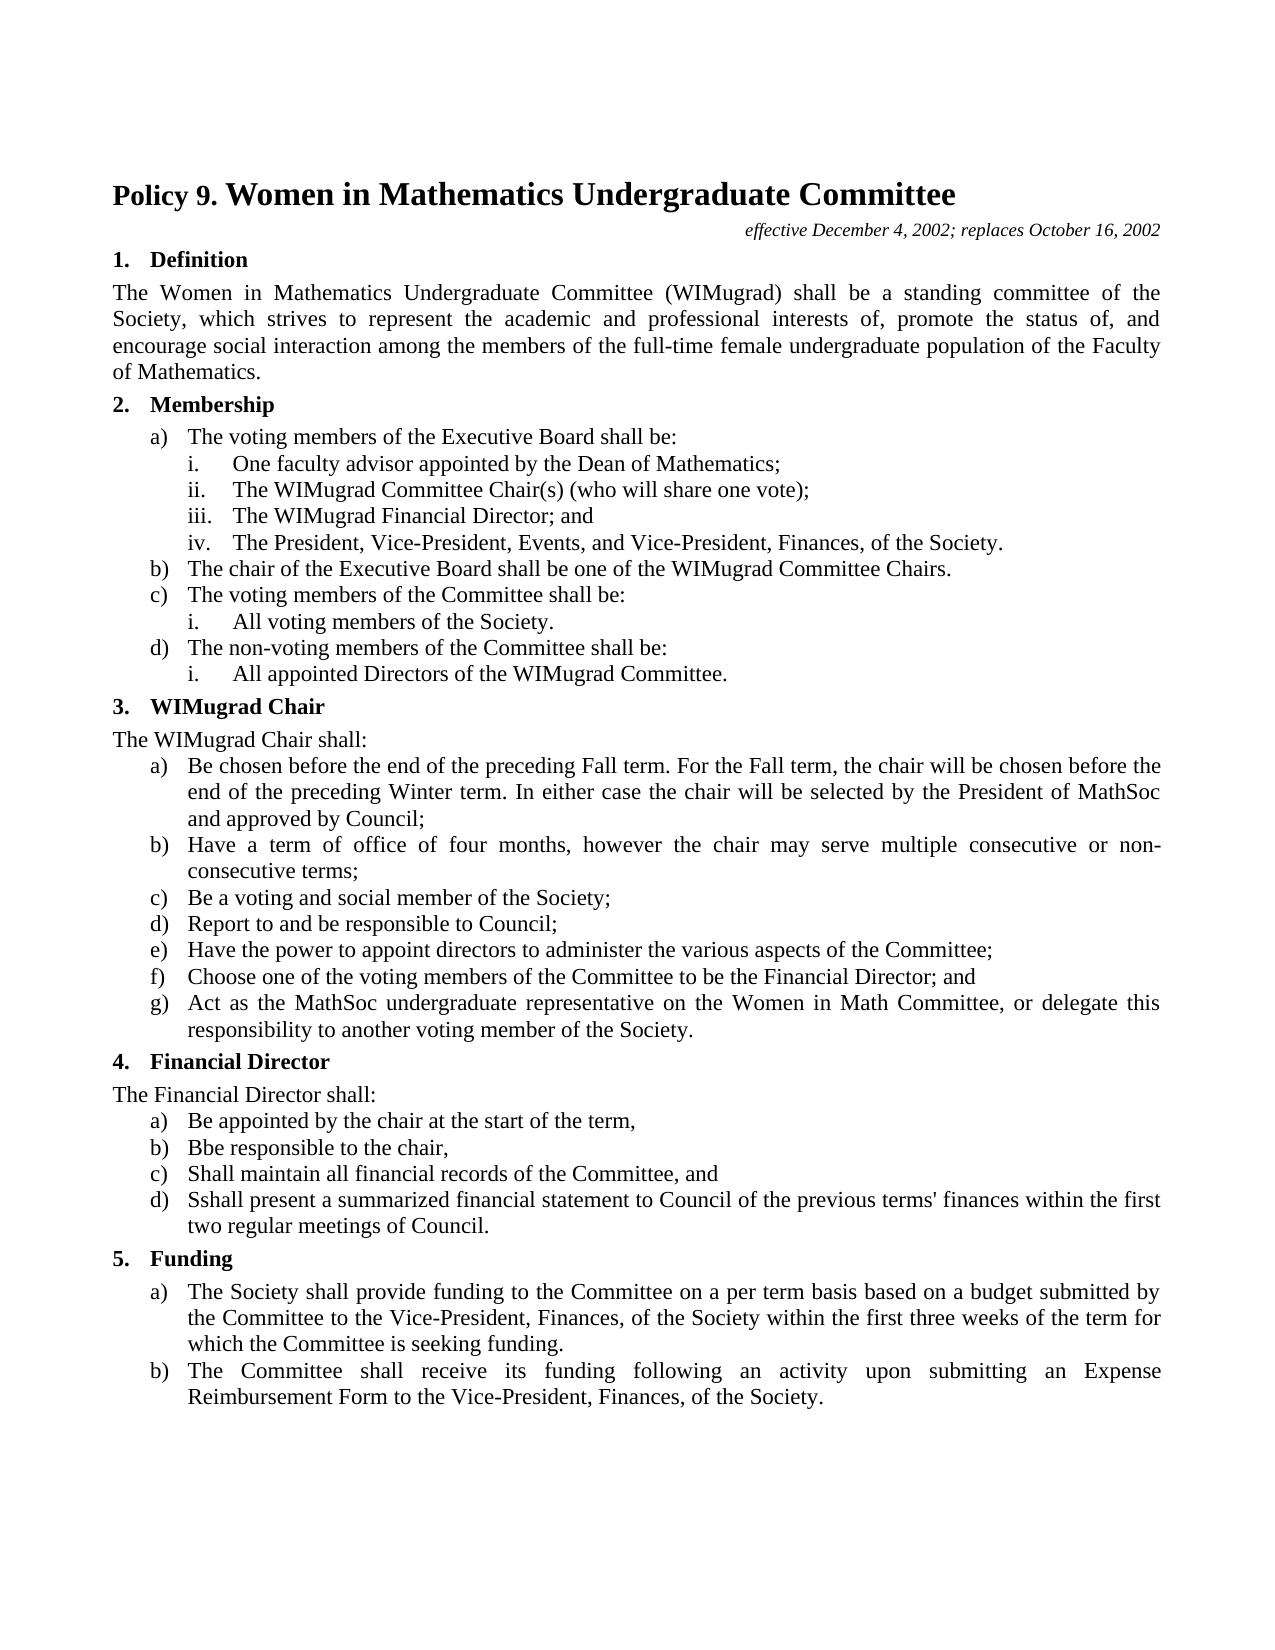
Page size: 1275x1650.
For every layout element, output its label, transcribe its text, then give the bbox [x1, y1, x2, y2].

subtitle WIMugrad Chair [112, 693, 1162, 719]
subtitle Have a term of office of four months, however the chair may serve multiple consecutive or non-consecutive terms; [150, 831, 1162, 884]
subtitle Have the power to appoint directors to administer the various aspects of the Committee; [150, 937, 1162, 963]
subtitle Membership [112, 391, 1162, 417]
subtitle Be chosen before the end of the preceding Fall term. For the Fall term, the chair will be chosen before the end of the preceding Winter term. In either case the chair will be selected by the President of MathSoc and approved by Council; [150, 752, 1162, 831]
subtitle The voting members of the Committee shall be: [150, 581, 1162, 608]
subtitle Choose one of the voting members of the Committee to be the Financial Director; and [150, 963, 1162, 989]
subtitle The Committee shall receive its funding following an activity upon submitting an Expense Reimbursement Form to the Vice-President, Finances, of the Society. [150, 1357, 1162, 1409]
subtitle Financial Director [112, 1048, 1162, 1074]
text The WIMugrad Chair shall: [112, 726, 1162, 752]
subtitle All voting members of the Society. [187, 608, 1162, 634]
text effective December 4, 2002; replaces October 16, 2002 [112, 219, 1162, 240]
subtitle The chair of the Executive Board shall be one of the WIMugrad Committee Chairs. [150, 555, 1162, 581]
subtitle Be appointed by the chair at the start of the term, [150, 1107, 1162, 1133]
subtitle Definition [112, 246, 1162, 273]
subtitle The non-voting members of the Committee shall be: [150, 634, 1162, 661]
subtitle Report to and be responsible to Council; [150, 910, 1162, 937]
subtitle The President, Vice-President, Events, and Vice-President, Finances, of the Society. [187, 529, 1162, 555]
subtitle Funding [112, 1245, 1162, 1272]
text The Financial Director shall: [112, 1081, 1162, 1107]
subtitle The WIMugrad Financial Director; and [187, 502, 1162, 529]
subtitle All appointed Directors of the WIMugrad Committee. [187, 661, 1162, 687]
subtitle Women in Mathematics Undergraduate Committee [112, 174, 1162, 212]
subtitle The WIMugrad Committee Chair(s) (who will share one vote); [187, 476, 1162, 502]
subtitle The voting members of the Executive Board shall be: [150, 423, 1162, 450]
subtitle Sshall present a summarized financial statement to Council of the previous terms' finances within the first two regular meetings of Council. [150, 1186, 1162, 1239]
subtitle The Society shall provide funding to the Committee on a per term basis based on a budget submitted by the Committee to the Vice-President, Finances, of the Society within the first three weeks of the term for which the Committee is seeking funding. [150, 1278, 1162, 1357]
subtitle One faculty advisor appointed by the Dean of Mathematics; [187, 450, 1162, 476]
subtitle Act as the MathSoc undergraduate representative on the Women in Math Committee, or delegate this responsibility to another voting member of the Society. [150, 989, 1162, 1042]
text The Women in Mathematics Undergraduate Committee (WIMugrad) shall be a standing committee of the Society, which strives to represent the academic and professional interests of, promote the status of, and encourage social interaction among the members of the full-time female undergraduate population of the Faculty of Mathematics. [112, 279, 1162, 384]
subtitle Shall maintain all financial records of the Committee, and [150, 1160, 1162, 1186]
subtitle Be a voting and social member of the Society; [150, 884, 1162, 910]
subtitle Bbe responsible to the chair, [150, 1133, 1162, 1160]
